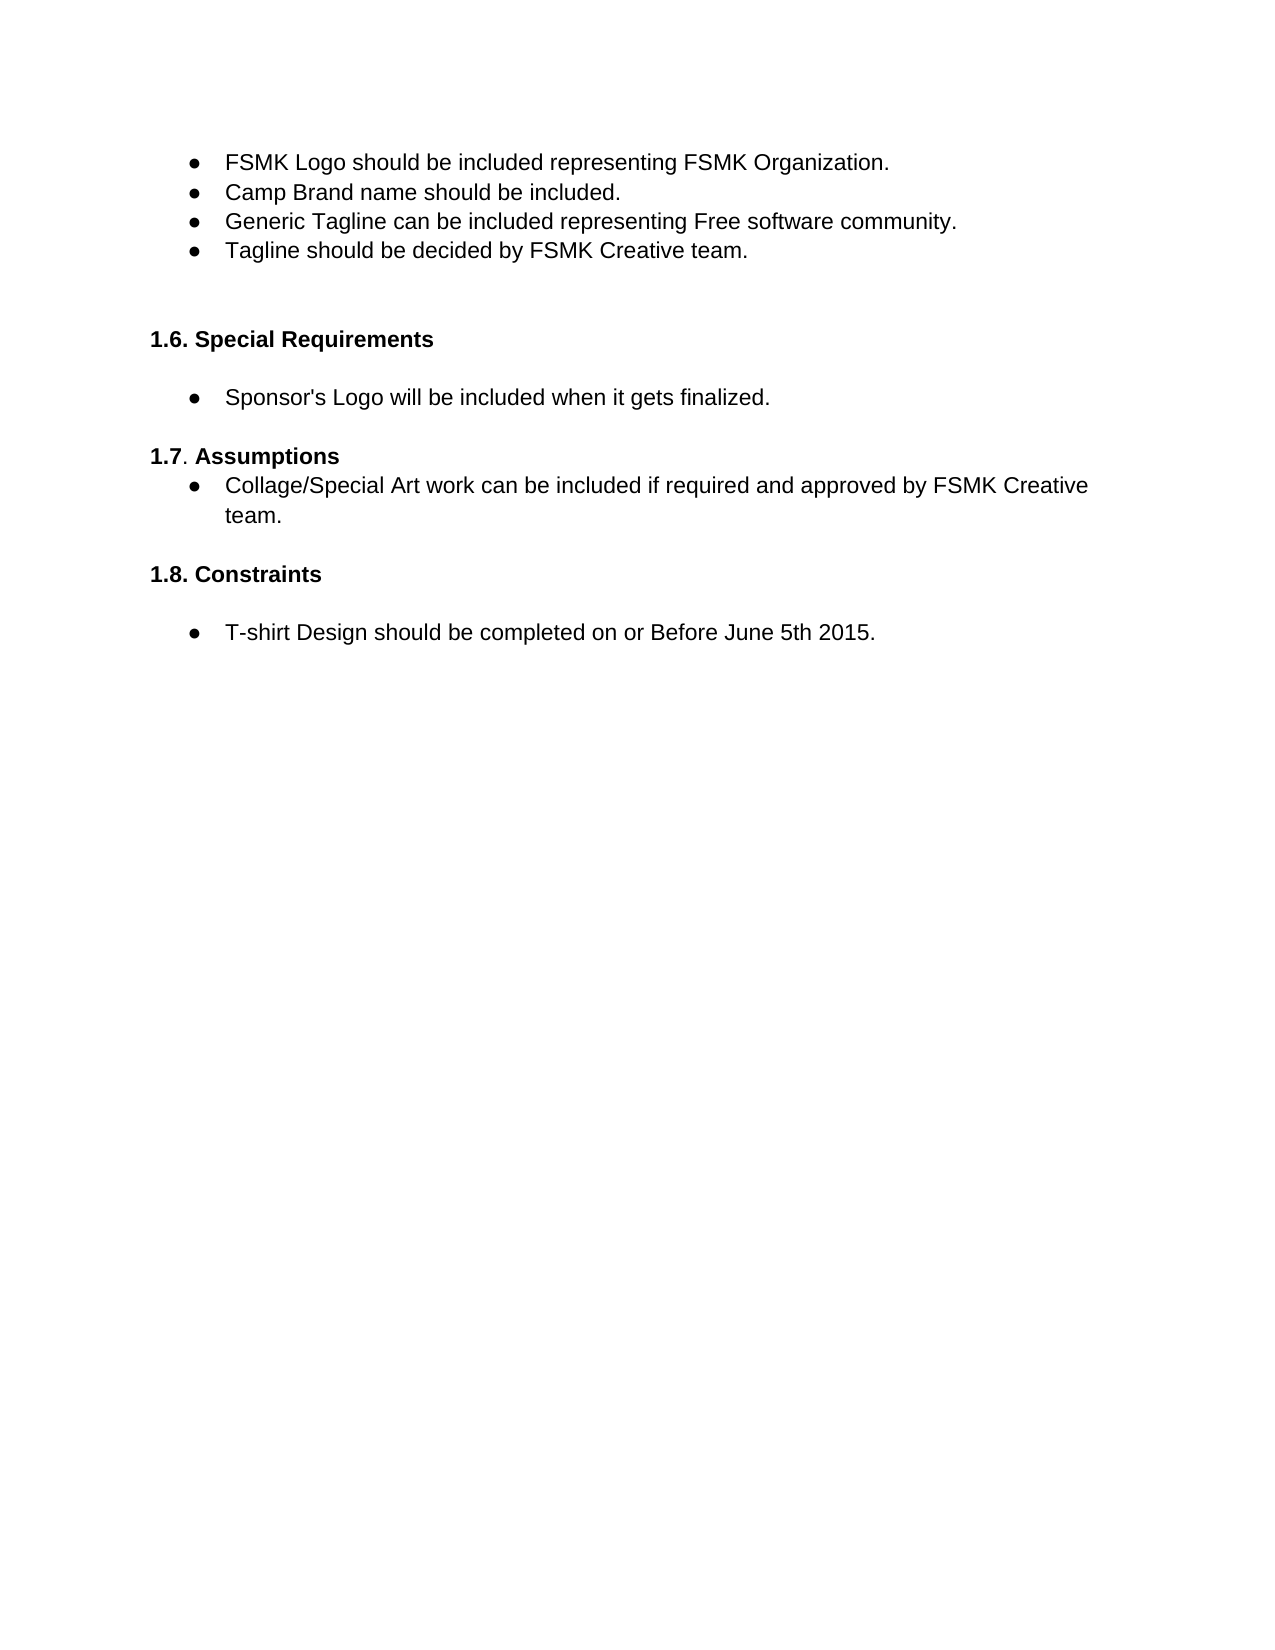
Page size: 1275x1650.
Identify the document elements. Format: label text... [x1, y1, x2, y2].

text 1.7. Assumptions [150, 444, 1125, 469]
text 1.6. Special Requirements [150, 326, 1125, 352]
list Collage/Special Art work can be included if required and approved by FSMK Creative team. [187, 473, 1125, 528]
list Sponsor's Logo will be included when it gets finalized. [187, 385, 1125, 411]
list T-shirt Design should be completed on or Before June 5th 2015. [187, 620, 1125, 646]
text 1.8. Constraints [150, 561, 1125, 587]
list Tagline should be decided by FSMK Creative team. [187, 238, 1125, 264]
list Generic Tagline can be included representing Free software community. [187, 209, 1125, 234]
list Camp Brand name should be included. [187, 179, 1125, 205]
list FSMK Logo should be included representing FSMK Organization. [187, 150, 1125, 176]
